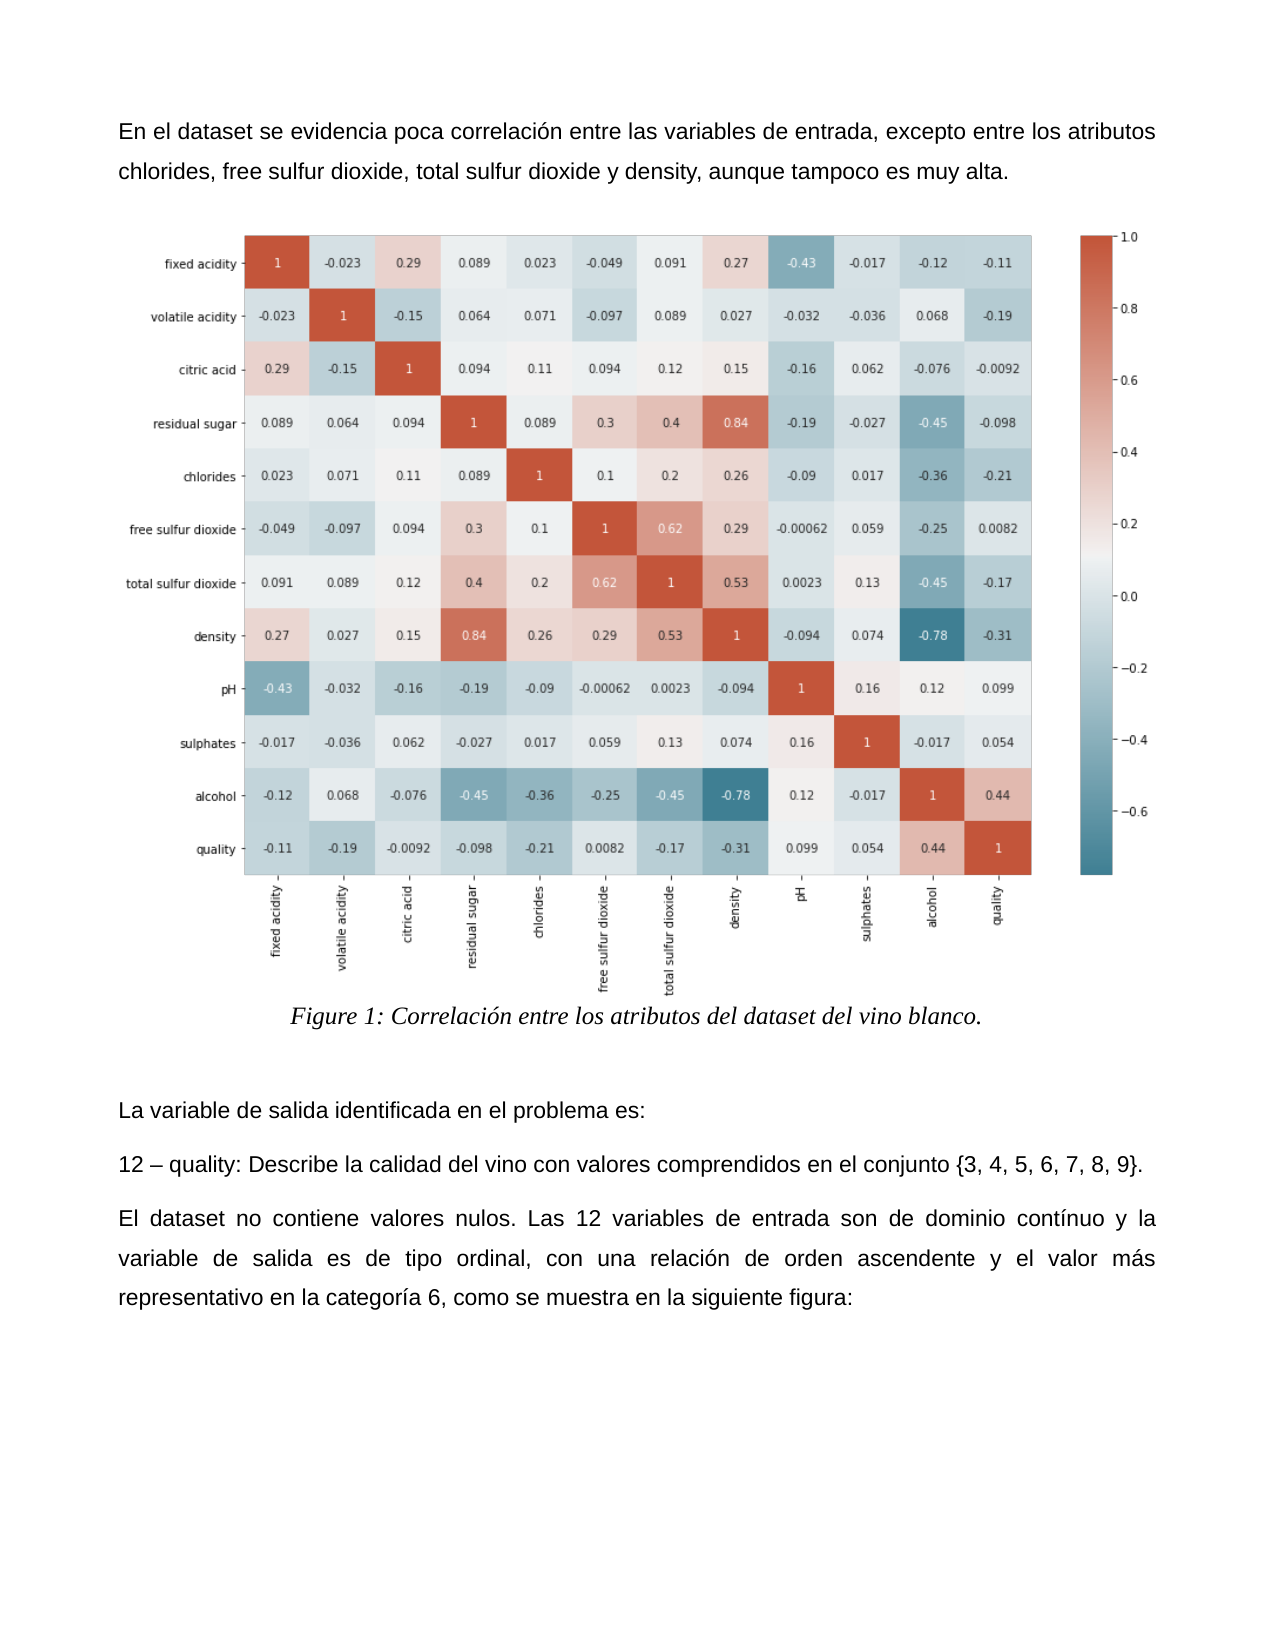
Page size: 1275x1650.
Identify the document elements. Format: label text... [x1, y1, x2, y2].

text La variable de salida identificada en el problema es: [118, 1097, 1157, 1123]
text 12 – quality: Describe la calidad del vino con valores comprendidos en el conjunto {3, 4, 5, 6, 7, 8, 9}. [118, 1151, 1157, 1177]
picture [118, 224, 1157, 1002]
text El dataset no contiene valores nulos. Las 12 variables de entrada son de dominio contínuo y la variable de salida es de tipo ordinal, con una relación de orden ascendente y el valor más representativo en la categoría 6, como se muestra en la siguiente figura: [118, 1205, 1157, 1311]
text En el dataset se evidencia poca correlación entre las variables de entrada, excepto entre los atributos chlorides, free sulfur dioxide, total sulfur dioxide y density, aunque tampoco es muy alta. [118, 118, 1157, 184]
text Figure 1: Correlación entre los atributos del dataset del vino blanco. [118, 1002, 1157, 1030]
